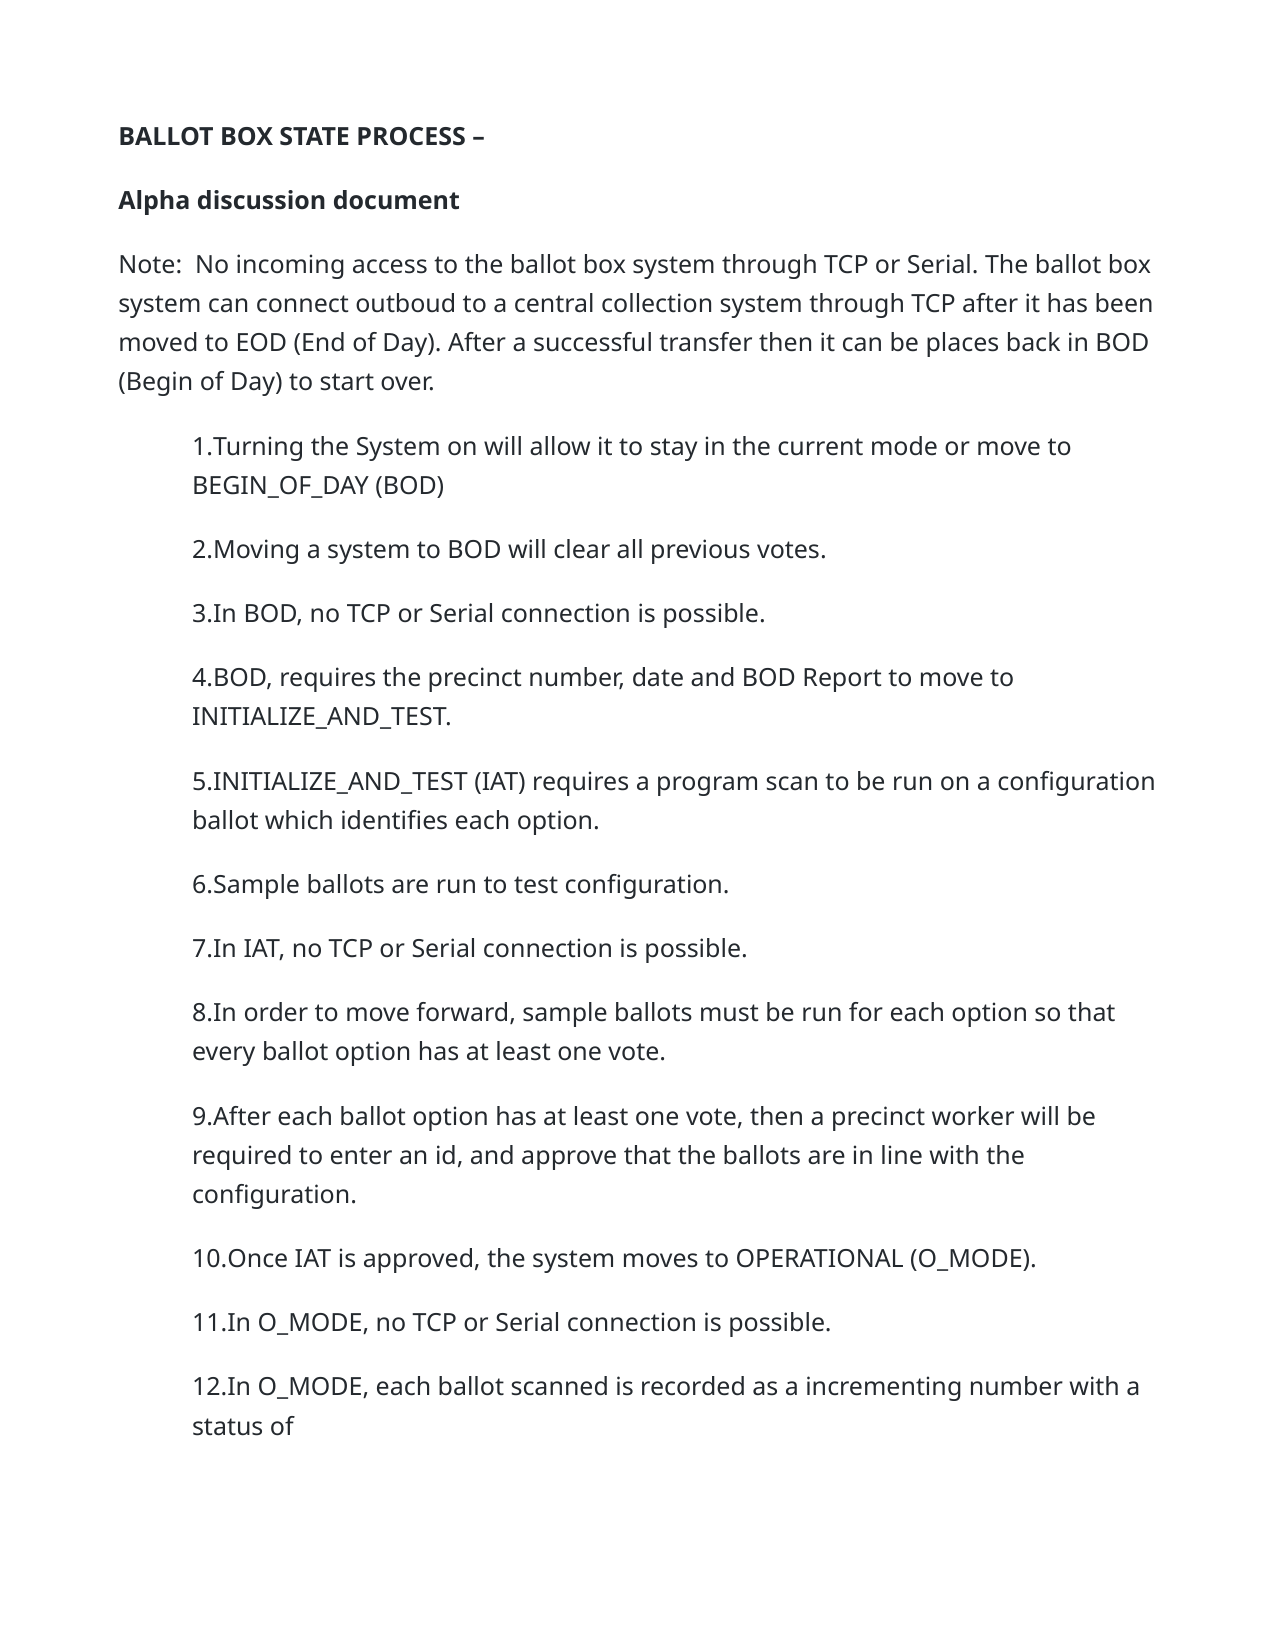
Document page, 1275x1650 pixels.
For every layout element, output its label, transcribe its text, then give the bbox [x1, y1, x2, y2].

list In BOD, no TCP or Serial connection is possible. [118, 596, 1157, 630]
list Moving a system to BOD will clear all previous votes. [118, 531, 1157, 566]
list Sample ballots are run to test configuration. [118, 866, 1157, 901]
list In O_MODE, no TCP or Serial connection is possible. [118, 1305, 1157, 1339]
list Once IAT is approved, the system moves to OPERATIONAL (O_MODE). [118, 1241, 1157, 1275]
list In IAT, no TCP or Serial connection is possible. [118, 931, 1157, 965]
text Alpha discussion document [118, 182, 1157, 216]
list In order to move forward, sample ballots must be run for each option so that every ballot option has at least one vote. [118, 995, 1157, 1068]
list After each ballot option has at least one vote, then a precinct worker will be required to enter an id, and approve that the ballots are in line with the configuration. [118, 1098, 1157, 1211]
list Turning the System on will allow it to stay in the current mode or move to BEGIN_OF_DAY (BOD) [118, 428, 1157, 501]
list INITIALIZE_AND_TEST (IAT) requires a program scan to be run on a configuration ballot which identifies each option. [118, 763, 1157, 836]
text BALLOT BOX STATE PROCESS – [118, 118, 1157, 152]
list In O_MODE, each ballot scanned is recorded as a incrementing number with a status of [118, 1369, 1157, 1442]
list BOD, requires the precinct number, date and BOD Report to move to INITIALIZE_AND_TEST. [118, 660, 1157, 733]
text Note: No incoming access to the ballot box system through TCP or Serial. The ballot box system can connect outboud to a central collection system through TCP after it has been moved to EOD (End of Day). After a successful transfer then it can be places back in BOD (Begin of Day) to start over. [118, 246, 1157, 398]
